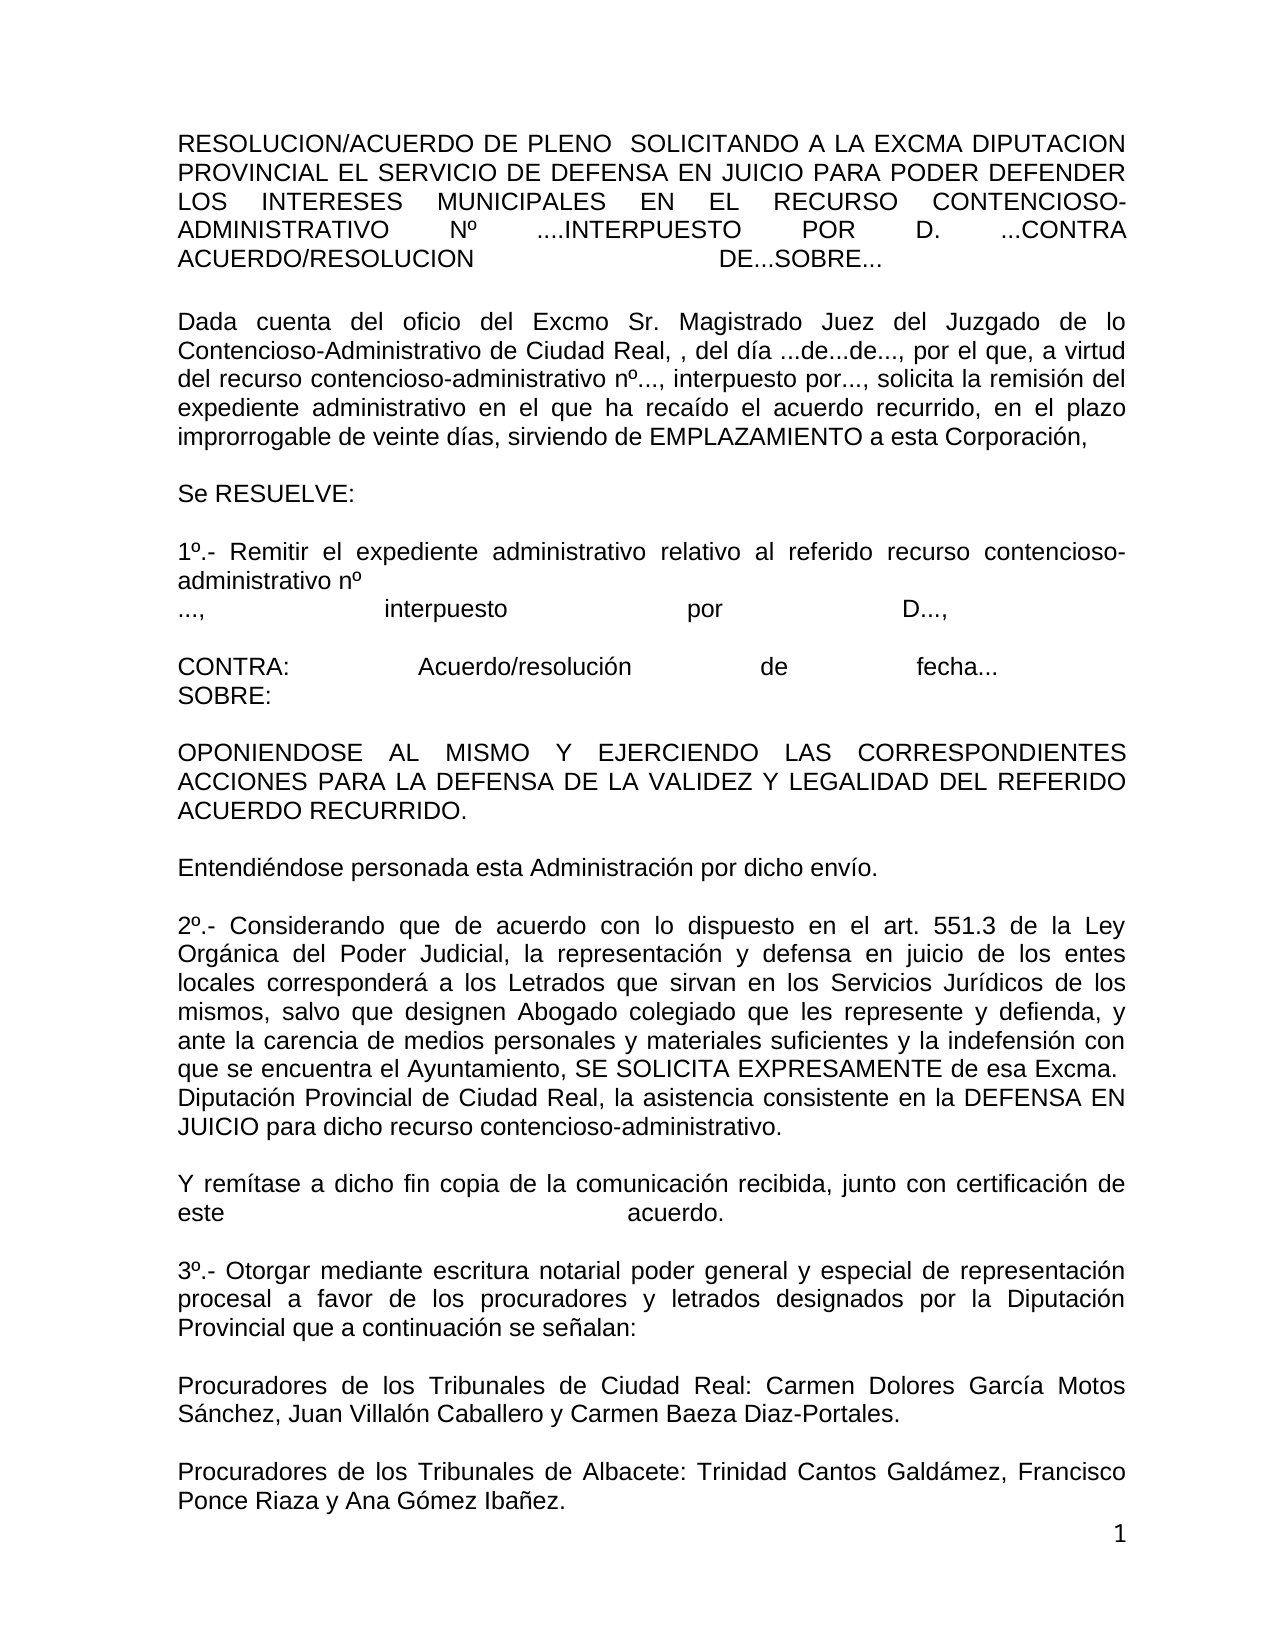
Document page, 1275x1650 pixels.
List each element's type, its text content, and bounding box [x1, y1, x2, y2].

text OPONIENDOSE AL MISMO Y EJERCIENDO LAS CORRESPONDIENTES ACCIONES PARA LA DEFENSA DE LA VALIDEZ Y LEGALIDAD DEL REFERIDO ACUERDO RECURRIDO. [177, 738, 1127, 824]
text 3º.- Otorgar mediante escritura notarial poder general y especial de representación procesal a favor de los procuradores y letrados designados por la Diputación Provincial que a continuación se señalan: [177, 1256, 1127, 1342]
text ..., interpuesto por D..., [177, 594, 1127, 652]
text 2º.- Considerando que de acuerdo con lo dispuesto en el art. 551.3 de la Ley Orgánica del Poder Judicial, la representación y defensa en juicio de los entes locales corresponderá a los Letrados que sirvan en los Servicios Jurídicos de los mismos, salvo que designen Abogado colegiado que les represente y defienda, y ante la carencia de medios personales y materiales suficientes y la indefensión con que se encuentra el Ayuntamiento, SE SOLICITA EXPRESAMENTE de esa Excma. Diputación Provincial de Ciudad Real, la asistencia consistente en la DEFENSA EN JUICIO para dicho recurso contencioso-administrativo. [177, 882, 1127, 1141]
text 1º.- Remitir el expediente administrativo relativo al referido recurso contencioso-administrativo nº [177, 537, 1127, 594]
text Dada cuenta del oficio del Excmo Sr. Magistrado Juez del Juzgado de lo Contencioso-Administrativo de Ciudad Real, , del día ...de...de..., por el que, a virtud del recurso contencioso-administrativo nº..., interpuesto por..., solicita la remisión del expediente administrativo en el que ha recaído el acuerdo recurrido, en el plazo improrrogable de veinte días, sirviendo de EMPLAZAMIENTO a esta Corporación, [177, 307, 1127, 451]
text CONTRA: Acuerdo/resolución de fecha... SOBRE: [177, 652, 1127, 709]
text Procuradores de los Tribunales de Albacete: Trinidad Cantos Galdámez, Francisco Ponce Riaza y Ana Gómez Ibañez. [177, 1457, 1127, 1514]
text Se RESUELVE: [177, 451, 1127, 508]
text Entendiéndose personada esta Administración por dicho envío. [177, 824, 1127, 882]
text Y remítase a dicho fin copia de la comunicación recibida, junto con certificación de este acuerdo. [177, 1141, 1127, 1256]
text Procuradores de los Tribunales de Ciudad Real: Carmen Dolores García Motos Sánchez, Juan Villalón Caballero y Carmen Baeza Diaz-Portales. [177, 1371, 1127, 1428]
text RESOLUCION/ACUERDO DE PLENO SOLICITANDO A LA EXCMA DIPUTACION PROVINCIAL EL SERVICIO DE DEFENSA EN JUICIO PARA PODER DEFENDER LOS INTERESES MUNICIPALES EN EL RECURSO CONTENCIOSO-ADMINISTRATIVO Nº ....INTERPUESTO POR D. ...CONTRA ACUERDO/RESOLUCION DE...SOBRE... [177, 129, 1127, 307]
